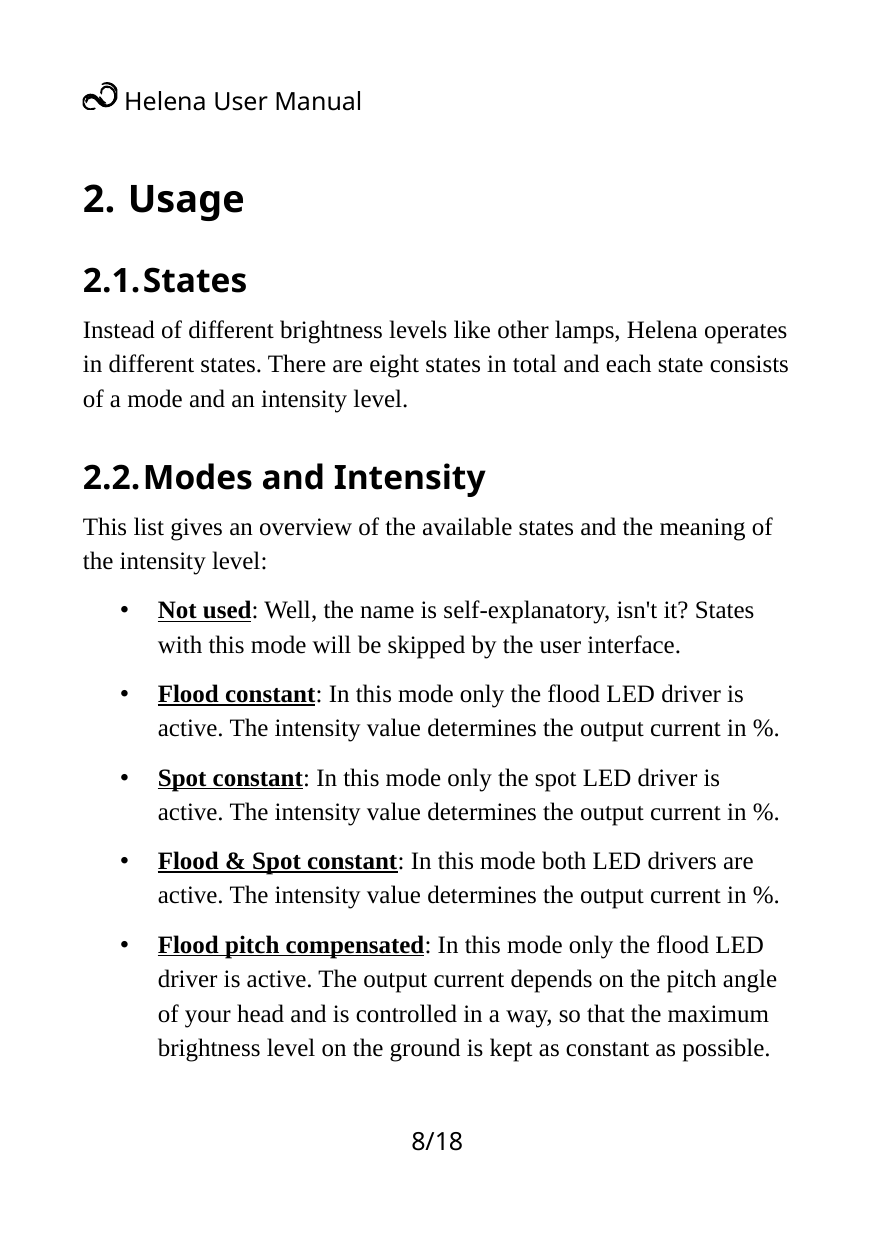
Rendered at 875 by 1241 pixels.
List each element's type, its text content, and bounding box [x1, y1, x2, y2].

subtitle Modes and Intensity [83, 454, 791, 499]
subtitle States [83, 257, 791, 302]
list Flood constant: In this mode only the flood LED driver is active. The intensity value determines the output current in %. [120, 679, 791, 742]
text Instead of different brightness levels like other lamps, Helena operates in different states. There are eight states in total and each state consists of a mode and an intensity level. [83, 315, 791, 413]
list Not used: Well, the name is self-explanatory, isn't it? States with this mode will be skipped by the user interface. [120, 596, 791, 659]
text This list gives an overview of the available states and the meaning of the intensity level: [83, 512, 791, 575]
list Flood & Spot constant: In this mode both LED drivers are active. The intensity value determines the output current in %. [120, 846, 791, 909]
subtitle Usage [83, 172, 791, 223]
list Flood pitch compensated: In this mode only the flood LED driver is active. The output current depends on the pitch angle of your head and is controlled in a way, so that the maximum brightness level on the ground is kept as constant as possible. [120, 930, 791, 1062]
list Spot constant: In this mode only the spot LED driver is active. The intensity value determines the output current in %. [120, 763, 791, 826]
